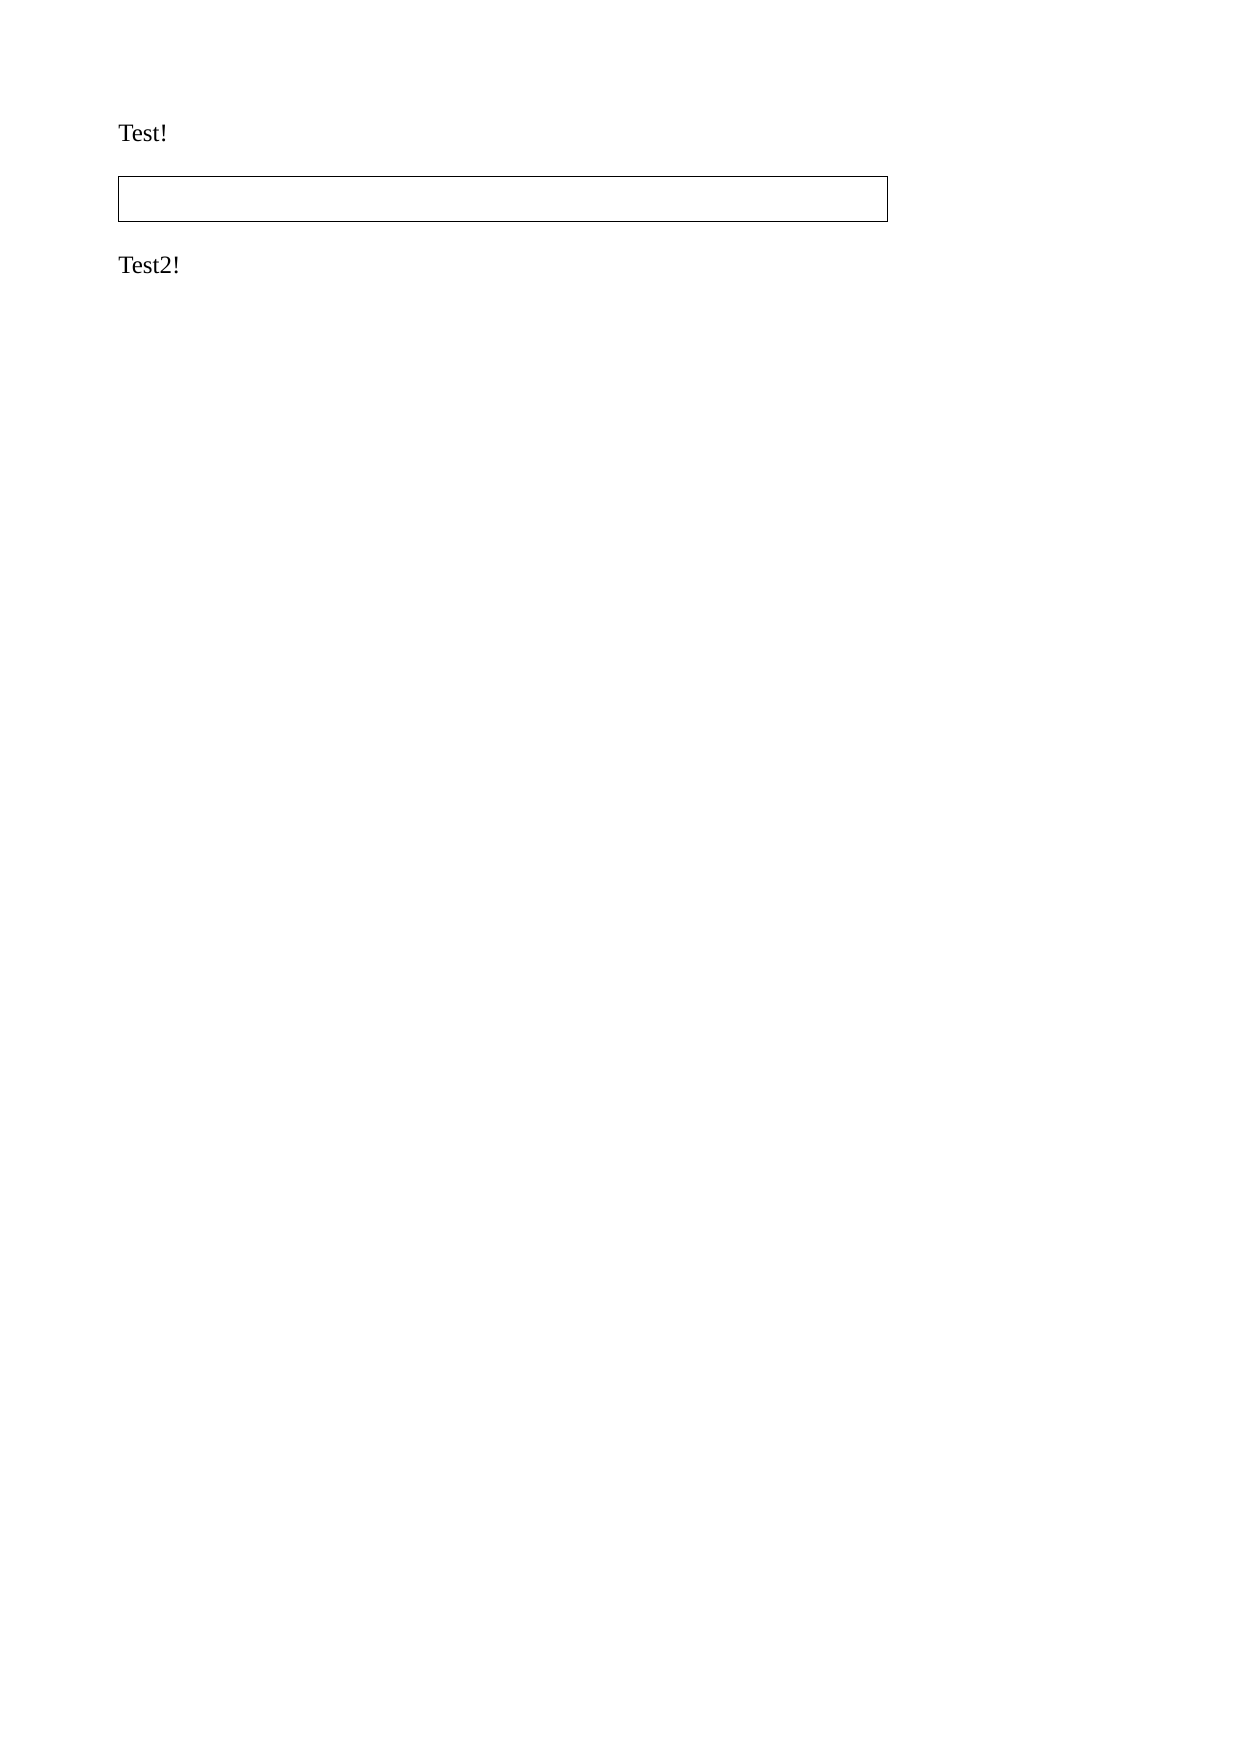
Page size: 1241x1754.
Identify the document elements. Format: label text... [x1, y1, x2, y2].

text Test2! [118, 250, 1122, 278]
text Test! [118, 118, 1122, 147]
